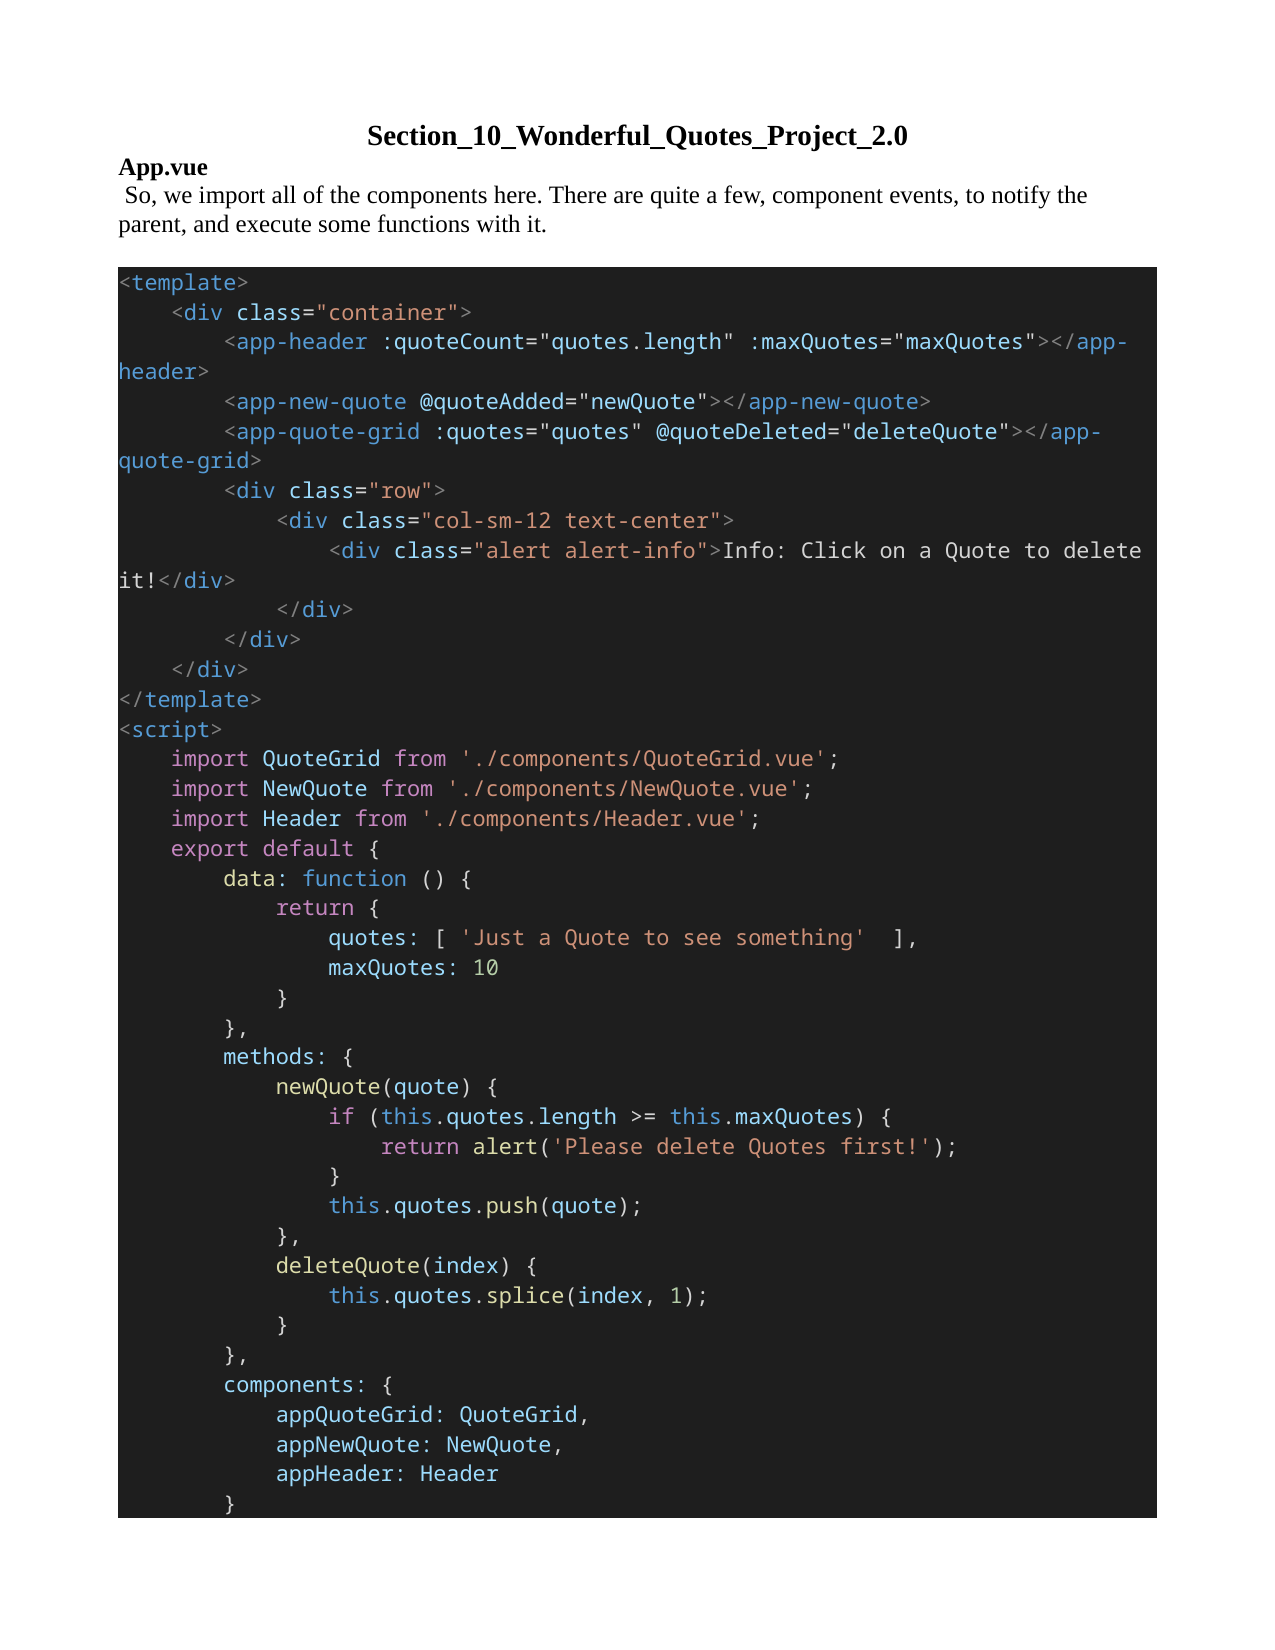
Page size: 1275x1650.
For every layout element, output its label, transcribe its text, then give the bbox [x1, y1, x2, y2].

text }, [118, 1011, 1157, 1041]
text </template> [118, 684, 1157, 713]
text import Header from './components/Header.vue'; [118, 803, 1157, 833]
text appNewQuote: NewQuote, [118, 1428, 1157, 1458]
text </div> [118, 594, 1157, 624]
text <script> [118, 713, 1157, 743]
text <div class="row"> [118, 475, 1157, 505]
text maxQuotes: 10 [118, 952, 1157, 982]
text Section_10_Wonderful_Quotes_Project_2.0 [118, 118, 1157, 152]
text data: function () { [118, 862, 1157, 892]
text appQuoteGrid: QuoteGrid, [118, 1399, 1157, 1428]
text <app-new-quote @quoteAdded="newQuote"></app-new-quote> [118, 386, 1157, 416]
text this.quotes.splice(index, 1); [118, 1279, 1157, 1309]
text methods: { [118, 1041, 1157, 1071]
text this.quotes.push(quote); [118, 1190, 1157, 1220]
text appHeader: Header [118, 1458, 1157, 1488]
text <div class="container"> [118, 296, 1157, 326]
text return alert('Please delete Quotes first!'); [118, 1131, 1157, 1160]
text } [118, 1160, 1157, 1190]
text } [118, 1488, 1157, 1518]
text <app-header :quoteCount="quotes.length" :maxQuotes="maxQuotes"></app-header> [118, 326, 1157, 386]
text So, we import all of the components here. There are quite a few, component events, to notify the parent, and execute some functions with it. [118, 180, 1157, 238]
text if (this.quotes.length >= this.maxQuotes) { [118, 1101, 1157, 1131]
text return { [118, 892, 1157, 922]
text deleteQuote(index) { [118, 1250, 1157, 1279]
text import NewQuote from './components/NewQuote.vue'; [118, 773, 1157, 803]
text }, [118, 1339, 1157, 1369]
text } [118, 982, 1157, 1011]
text export default { [118, 833, 1157, 862]
text <template> [118, 267, 1157, 296]
text <app-quote-grid :quotes="quotes" @quoteDeleted="deleteQuote"></app-quote-grid> [118, 416, 1157, 475]
text import QuoteGrid from './components/QuoteGrid.vue'; [118, 743, 1157, 773]
text } [118, 1309, 1157, 1339]
text }, [118, 1220, 1157, 1250]
text newQuote(quote) { [118, 1071, 1157, 1101]
text quotes: [ 'Just a Quote to see something' ], [118, 922, 1157, 952]
text components: { [118, 1369, 1157, 1399]
text <div class="alert alert-info">Info: Click on a Quote to delete it!</div> [118, 535, 1157, 594]
text <div class="col-sm-12 text-center"> [118, 505, 1157, 535]
text </div> [118, 654, 1157, 684]
text App.vue [118, 152, 1157, 180]
text </div> [118, 624, 1157, 654]
